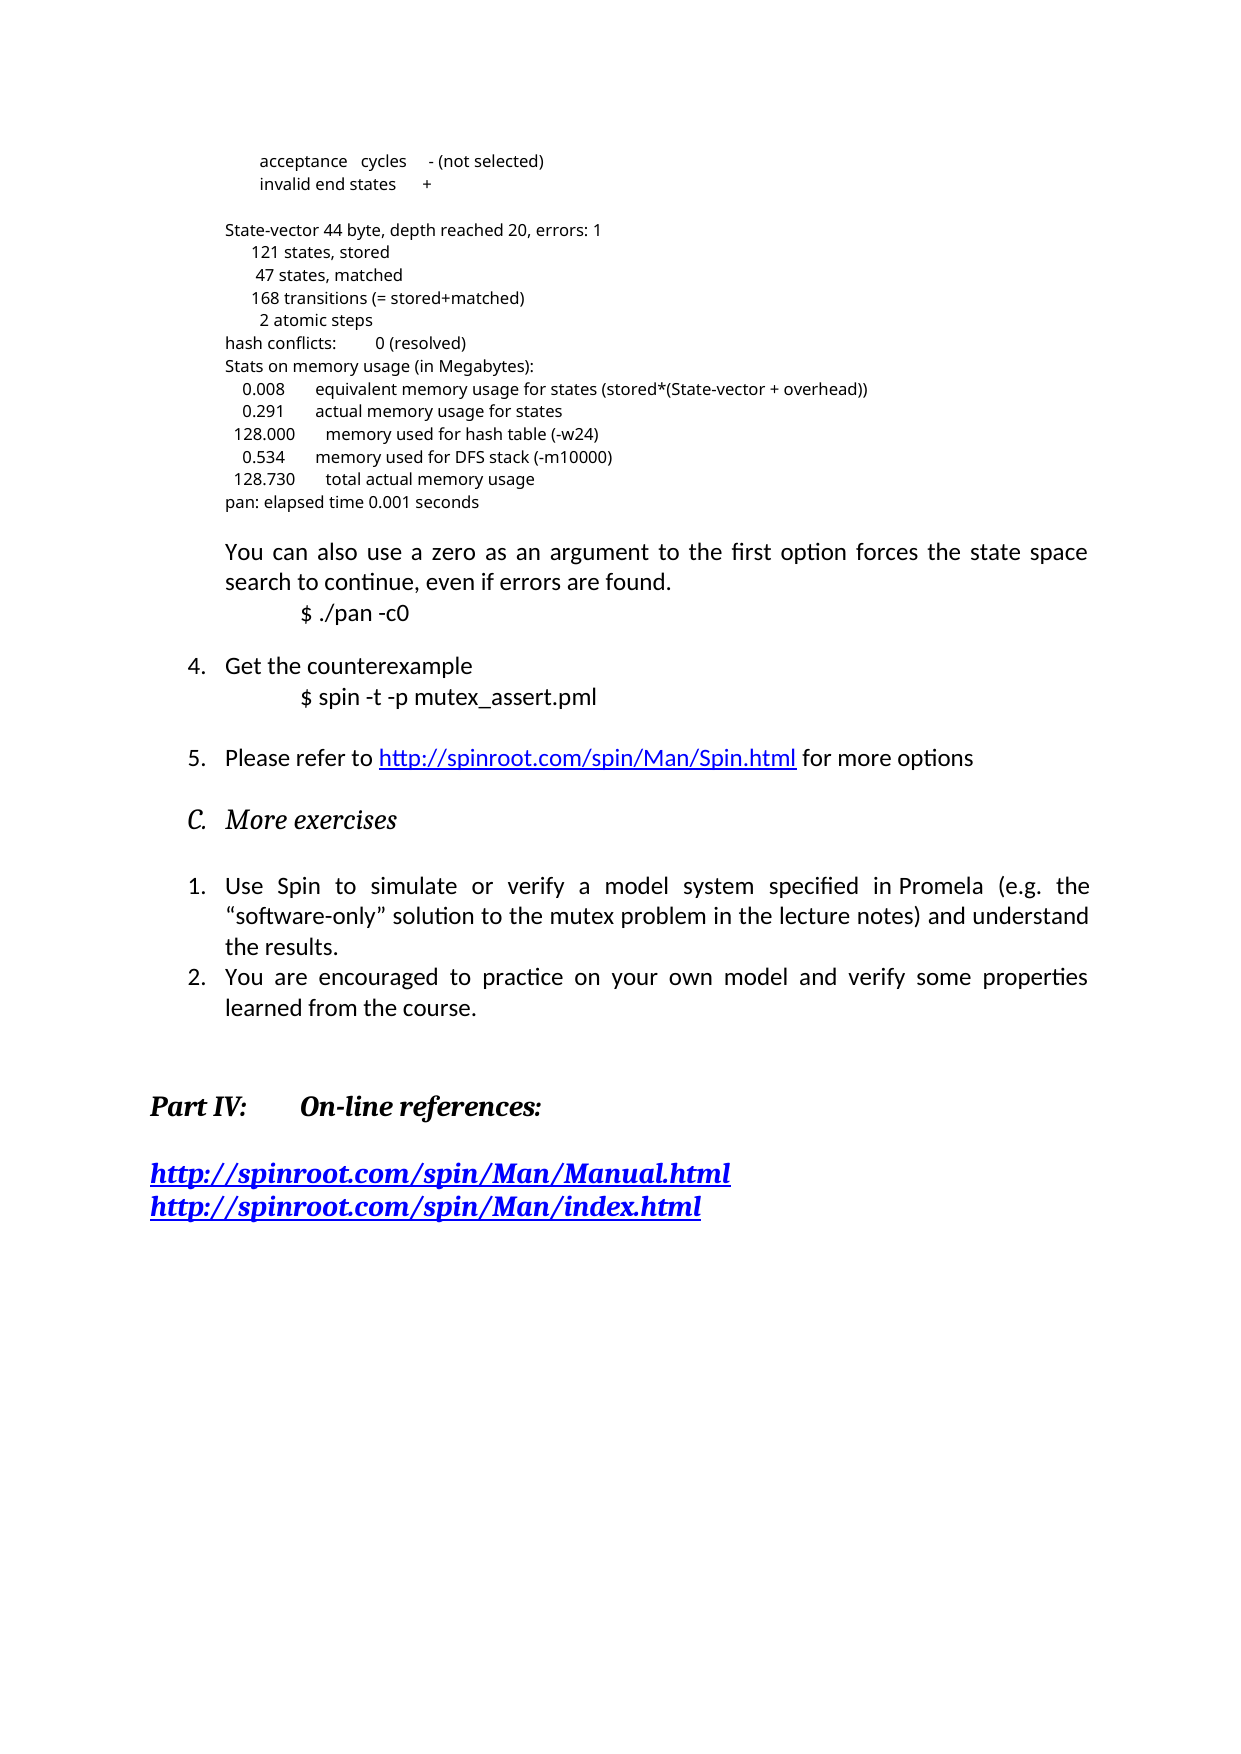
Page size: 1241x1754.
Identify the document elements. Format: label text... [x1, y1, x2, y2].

text State-vector 44 byte, depth reached 20, errors: 1 [225, 218, 1090, 241]
list Get the counterexample [187, 650, 1090, 681]
text 168 transitions (= stored+matched) [225, 286, 1090, 309]
text 2 atomic steps [225, 309, 1090, 332]
text 0.008 equivalent memory usage for states (stored*(State-vector + overhead)) [225, 377, 1090, 400]
text 121 states, stored [225, 241, 1090, 263]
text 47 states, matched [225, 263, 1090, 286]
text acceptance cycles - (not selected) [225, 150, 1090, 173]
list You can also use a zero as an argument to the first option forces the state space search to continue, even if errors are found. [225, 536, 1090, 597]
text 128.000 memory used for hash table (-w24) [225, 422, 1090, 445]
text Stats on memory usage (in Megabytes): [225, 354, 1090, 377]
list $ spin -t -p mutex_assert.pml [225, 681, 1090, 711]
text invalid end states + [225, 173, 1090, 195]
text hash conflicts: 0 (resolved) [225, 332, 1090, 354]
text Part IV: On-line references: [150, 1090, 1090, 1123]
text http://spinroot.com/spin/Man/index.html [150, 1190, 1090, 1224]
list Use Spin to simulate or verify a model system specified in Promela (e.g. the “software-only” solution to the mutex problem in the lecture notes) and understand the results. [187, 870, 1090, 962]
list You are encouraged to practice on your own model and verify some properties learned from the course. [187, 962, 1090, 1023]
list $ ./pan -c0 [225, 597, 1090, 628]
text pan: elapsed time 0.001 seconds [225, 491, 1090, 513]
text 0.291 actual memory usage for states [225, 400, 1090, 422]
text 0.534 memory used for DFS stack (-m10000) [225, 445, 1090, 468]
text 128.730 total actual memory usage [225, 468, 1090, 491]
text http://spinroot.com/spin/Man/Manual.html [150, 1157, 1090, 1190]
list More exercises [187, 803, 1090, 836]
list Please refer to http://spinroot.com/spin/Man/Spin.html for more options [187, 742, 1090, 772]
